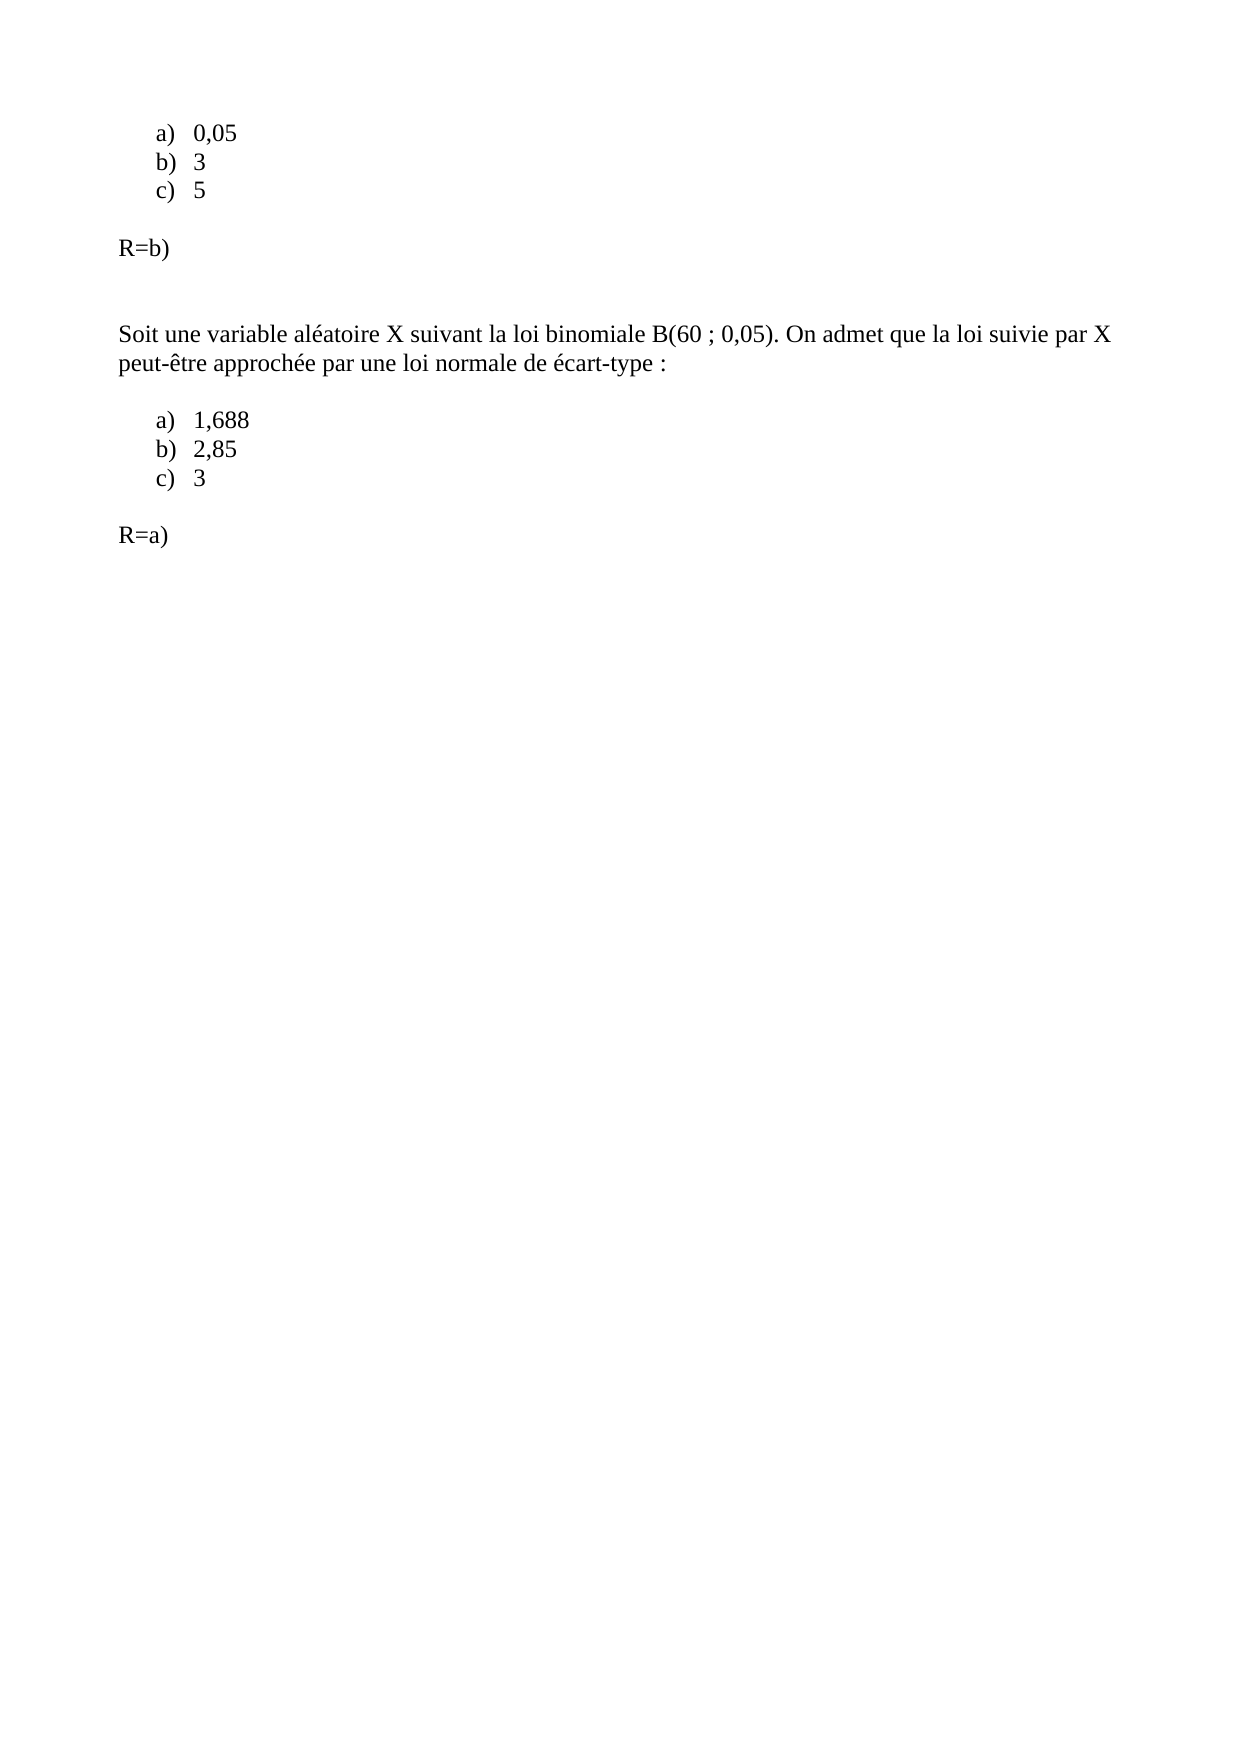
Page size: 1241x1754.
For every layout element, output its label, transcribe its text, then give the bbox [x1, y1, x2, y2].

text R=a) [118, 521, 1122, 549]
text R=b) [118, 233, 1122, 262]
list 0,05 [156, 118, 1122, 147]
list 3 [156, 147, 1122, 176]
list 1,688 [156, 406, 1122, 434]
list 2,85 [156, 434, 1122, 463]
text Soit une variable aléatoire X suivant la loi binomiale B(60 ; 0,05). On admet que la loi suivie par X peut-être approchée par une loi normale de écart-type : [118, 319, 1122, 377]
list 5 [156, 176, 1122, 204]
list 3 [156, 463, 1122, 492]
